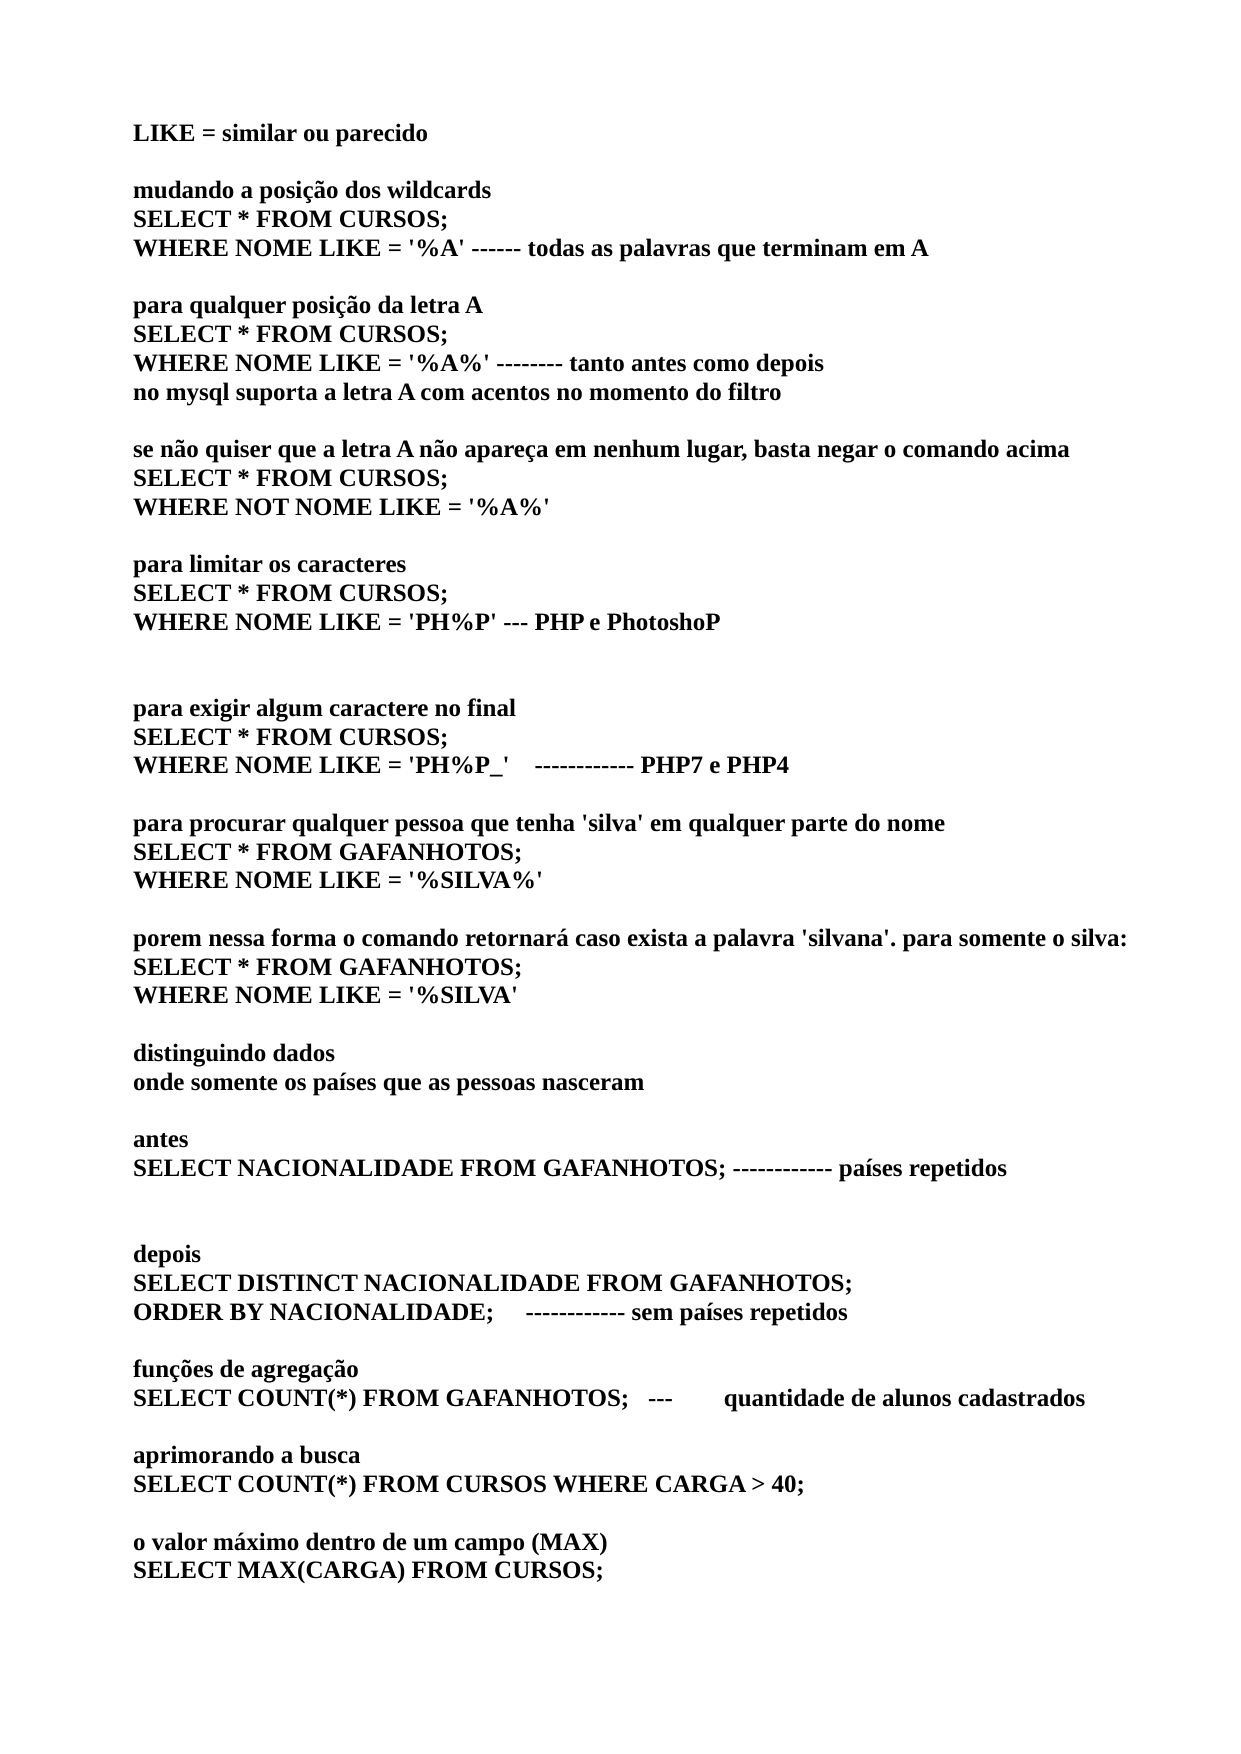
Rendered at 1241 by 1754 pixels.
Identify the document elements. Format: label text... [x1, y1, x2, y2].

text ORDER BY NACIONALIDADE; ------------ sem países repetidos [133, 1297, 1185, 1326]
text SELECT NACIONALIDADE FROM GAFANHOTOS; ------------ países repetidos [133, 1153, 1185, 1182]
text SELECT * FROM CURSOS; [133, 463, 1185, 492]
text mudando a posição dos wildcards [133, 176, 1185, 204]
text LIKE = similar ou parecido [133, 118, 1185, 147]
text WHERE NOME LIKE = 'PH%P' --- PHP e PhotoshoP [133, 607, 1185, 636]
text SELECT COUNT(*) FROM CURSOS WHERE CARGA > 40; [133, 1469, 1185, 1498]
text porem nessa forma o comando retornará caso exista a palavra 'silvana'. para somente o silva: [133, 923, 1185, 952]
text WHERE NOME LIKE = '%SILVA%' [133, 866, 1185, 894]
text WHERE NOT NOME LIKE = '%A%' [133, 492, 1185, 521]
text distinguindo dados [133, 1038, 1185, 1067]
text SELECT * FROM GAFANHOTOS; [133, 837, 1185, 866]
text depois [133, 1239, 1185, 1268]
text SELECT MAX(CARGA) FROM CURSOS; [133, 1556, 1185, 1584]
text SELECT DISTINCT NACIONALIDADE FROM GAFANHOTOS; [133, 1268, 1185, 1297]
text SELECT * FROM CURSOS; [133, 722, 1185, 751]
text no mysql suporta a letra A com acentos no momento do filtro [133, 377, 1185, 406]
text para limitar os caracteres [133, 549, 1185, 578]
text o valor máximo dentro de um campo (MAX) [133, 1527, 1185, 1556]
text WHERE NOME LIKE = '%A' ------ todas as palavras que terminam em A [133, 233, 1185, 262]
text SELECT * FROM CURSOS; [133, 319, 1185, 348]
text para procurar qualquer pessoa que tenha 'silva' em qualquer parte do nome [133, 808, 1185, 837]
text WHERE NOME LIKE = '%SILVA' [133, 981, 1185, 1009]
text aprimorando a busca [133, 1441, 1185, 1469]
text WHERE NOME LIKE = 'PH%P_' ------------ PHP7 e PHP4 [133, 751, 1185, 779]
text SELECT COUNT(*) FROM GAFANHOTOS; --- quantidade de alunos cadastrados [133, 1383, 1185, 1412]
text para exigir algum caractere no final [133, 693, 1185, 722]
text se não quiser que a letra A não apareça em nenhum lugar, basta negar o comando acima [133, 434, 1185, 463]
text SELECT * FROM CURSOS; [133, 578, 1185, 607]
text para qualquer posição da letra A [133, 291, 1185, 319]
text SELECT * FROM CURSOS; [133, 204, 1185, 233]
text WHERE NOME LIKE = '%A%' -------- tanto antes como depois [133, 348, 1185, 377]
text onde somente os países que as pessoas nasceram [133, 1067, 1185, 1096]
text funções de agregação [133, 1354, 1185, 1383]
text SELECT * FROM GAFANHOTOS; [133, 952, 1185, 981]
text antes [133, 1124, 1185, 1153]
